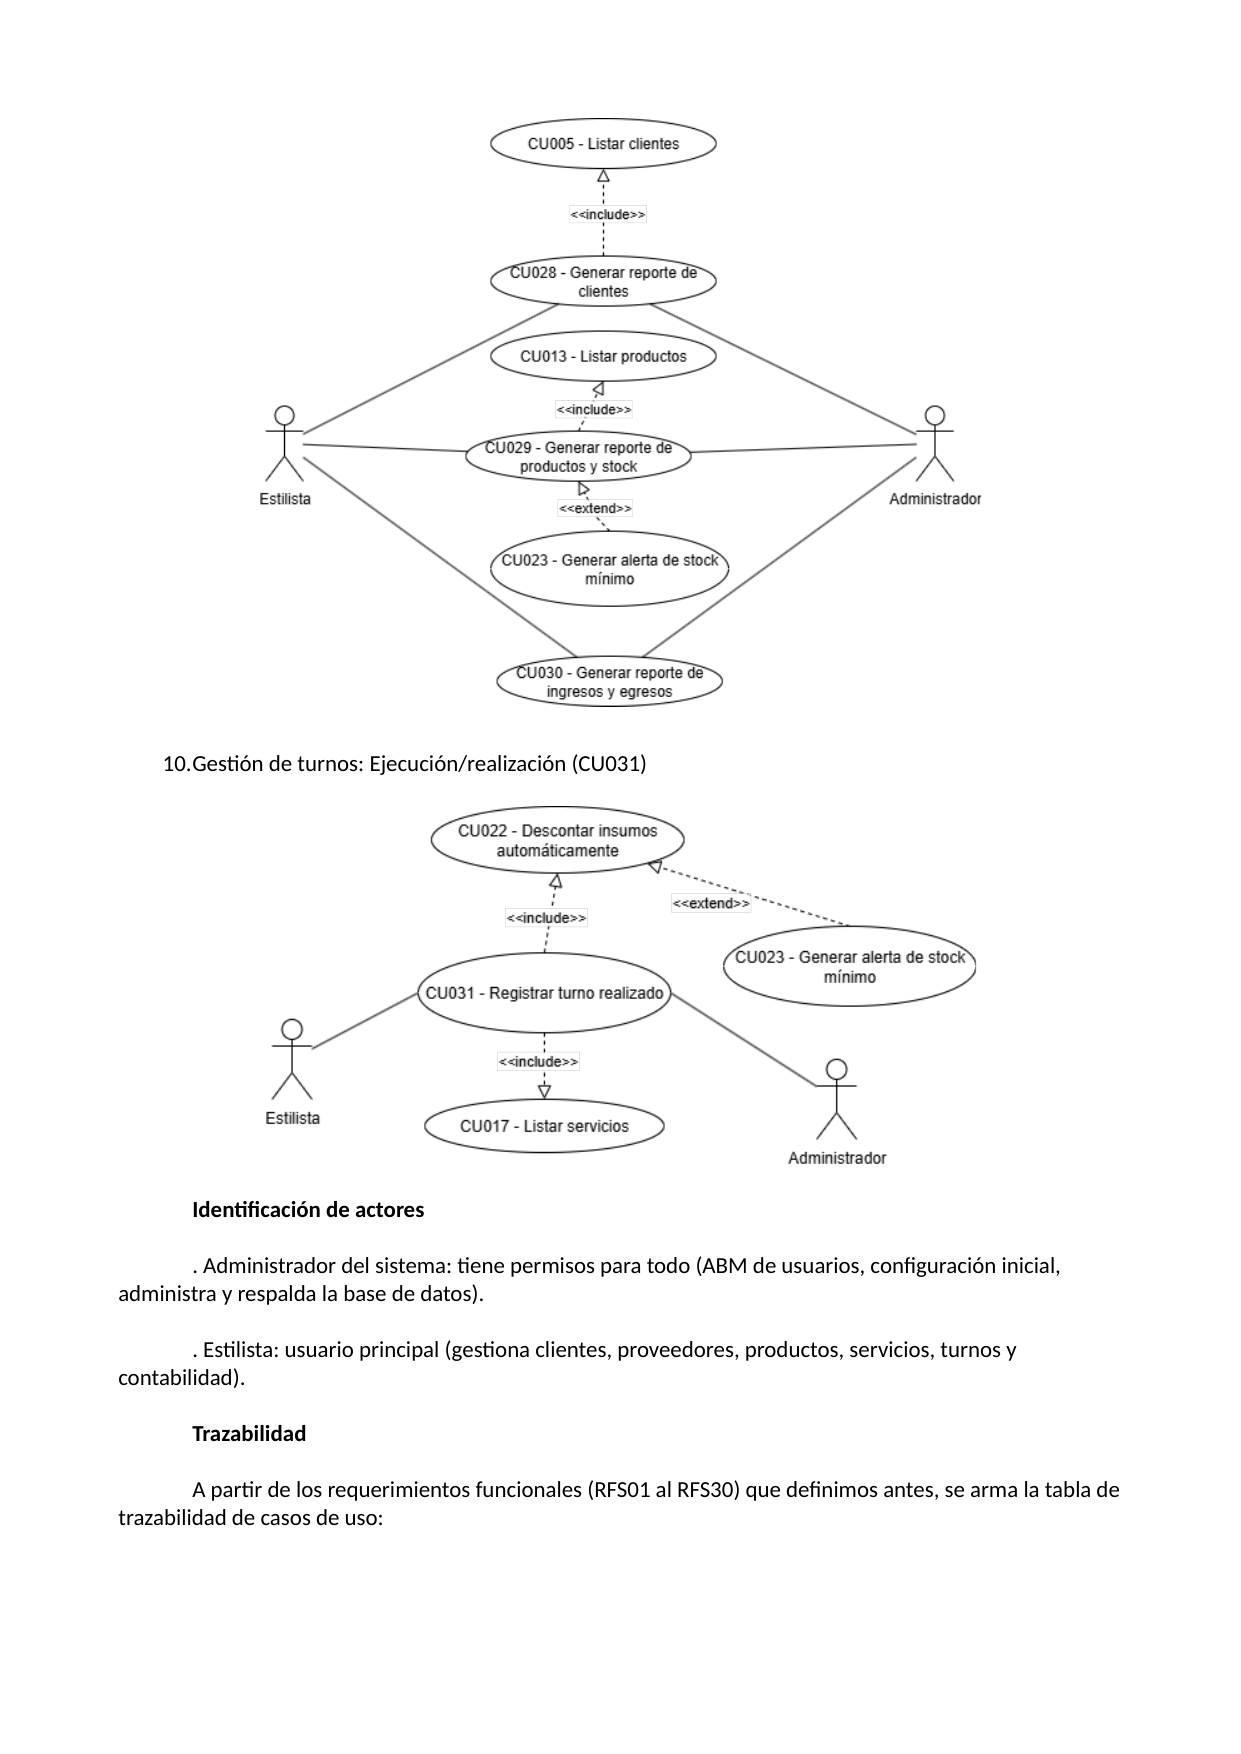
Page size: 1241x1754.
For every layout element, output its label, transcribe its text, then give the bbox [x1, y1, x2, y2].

picture [265, 806, 977, 1168]
text . Administrador del sistema: tiene permisos para todo (ABM de usuarios, configuración inicial, administra y respalda la base de datos). [118, 1251, 1122, 1335]
text . Estilista: usuario principal (gestiona clientes, proveedores, productos, servicios, turnos y contabilidad). [118, 1335, 1122, 1419]
picture [259, 118, 982, 707]
text A partir de los requerimientos funcionales (RFS01 al RFS30) que definimos antes, se arma la tabla de trazabilidad de casos de uso: [118, 1475, 1122, 1531]
text Trazabilidad [118, 1419, 1122, 1475]
list Gestión de turnos: Ejecución/realización (CU031) [162, 749, 1122, 777]
text Identificación de actores [118, 1195, 1122, 1223]
